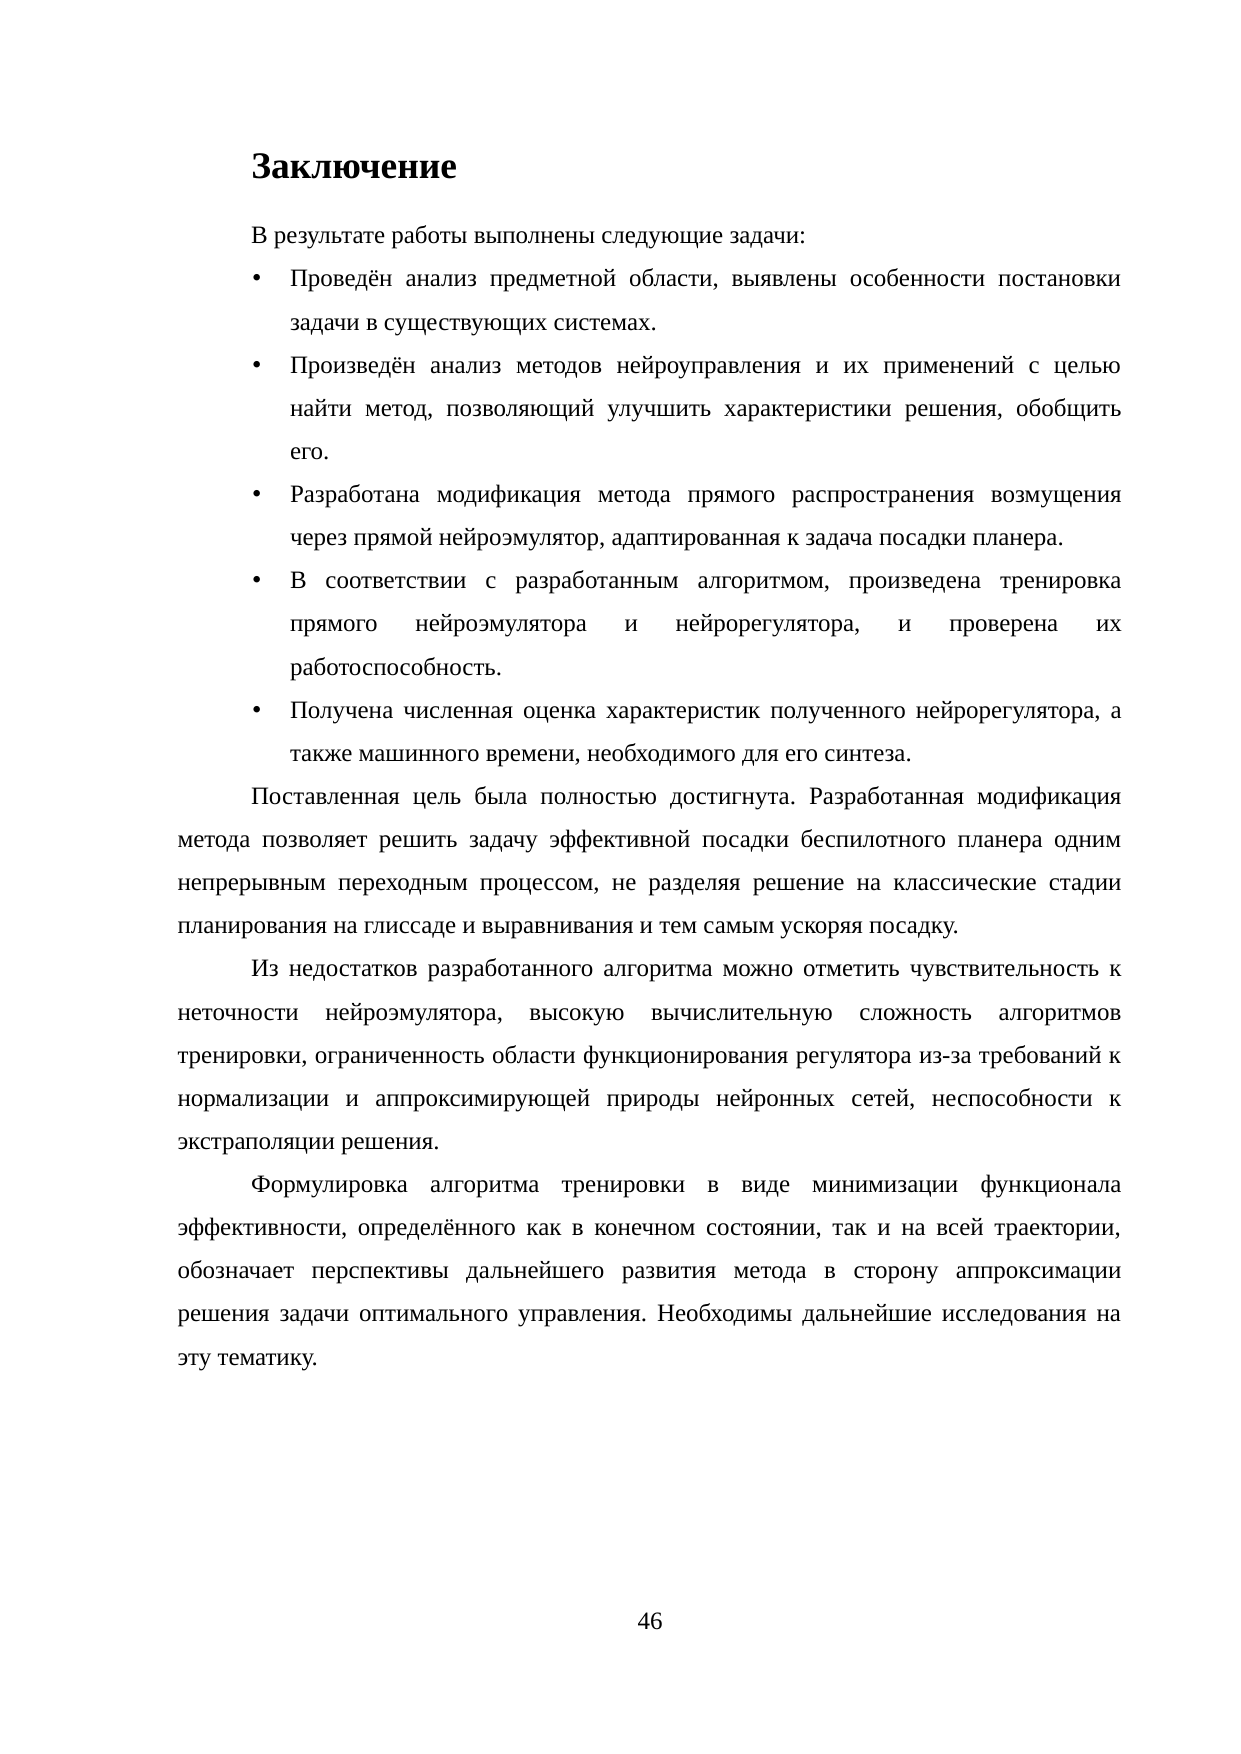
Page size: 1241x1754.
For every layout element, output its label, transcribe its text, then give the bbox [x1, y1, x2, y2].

list Проведён анализ предметной области, выявлены особенности постановки задачи в существующих системах. [252, 263, 1122, 335]
list Получена численная оценка характеристик полученного нейрорегулятора, а также машинного времени, необходимого для его синтеза. [252, 695, 1122, 767]
subtitle Заключение [251, 143, 1122, 186]
list Произведён анализ методов нейроуправления и их применений с целью найти метод, позволяющий улучшить характеристики решения, обобщить его. [252, 350, 1122, 465]
text Из недостатков разработанного алгоритма можно отметить чувствительность к неточности нейроэмулятора, высокую вычислительную сложность алгоритмов тренировки, ограниченность области функционирования регулятора из-за требований к нормализации и аппроксимирующей природы нейронных сетей, неспособности к экстраполяции решения. [177, 953, 1122, 1155]
list В соответствии с разработанным алгоритмом, произведена тренировка прямого нейроэмулятора и нейрорегулятора, и проверена их работоспособность. [252, 565, 1122, 680]
text В результате работы выполнены следующие задачи: [177, 220, 1122, 249]
list Разработана модификация метода прямого распространения возмущения через прямой нейроэмулятор, адаптированная к задача посадки планера. [252, 479, 1122, 551]
text Формулировка алгоритма тренировки в виде минимизации функционала эффективности, определённого как в конечном состоянии, так и на всей траектории, обозначает перспективы дальнейшего развития метода в сторону аппроксимации решения задачи оптимального управления. Необходимы дальнейшие исследования на эту тематику. [177, 1169, 1122, 1370]
text Поставленная цель была полностью достигнута. Разработанная модификация метода позволяет решить задачу эффективной посадки беспилотного планера одним непрерывным переходным процессом, не разделяя решение на классические стадии планирования на глиссаде и выравнивания и тем самым ускоряя посадку. [177, 781, 1122, 939]
